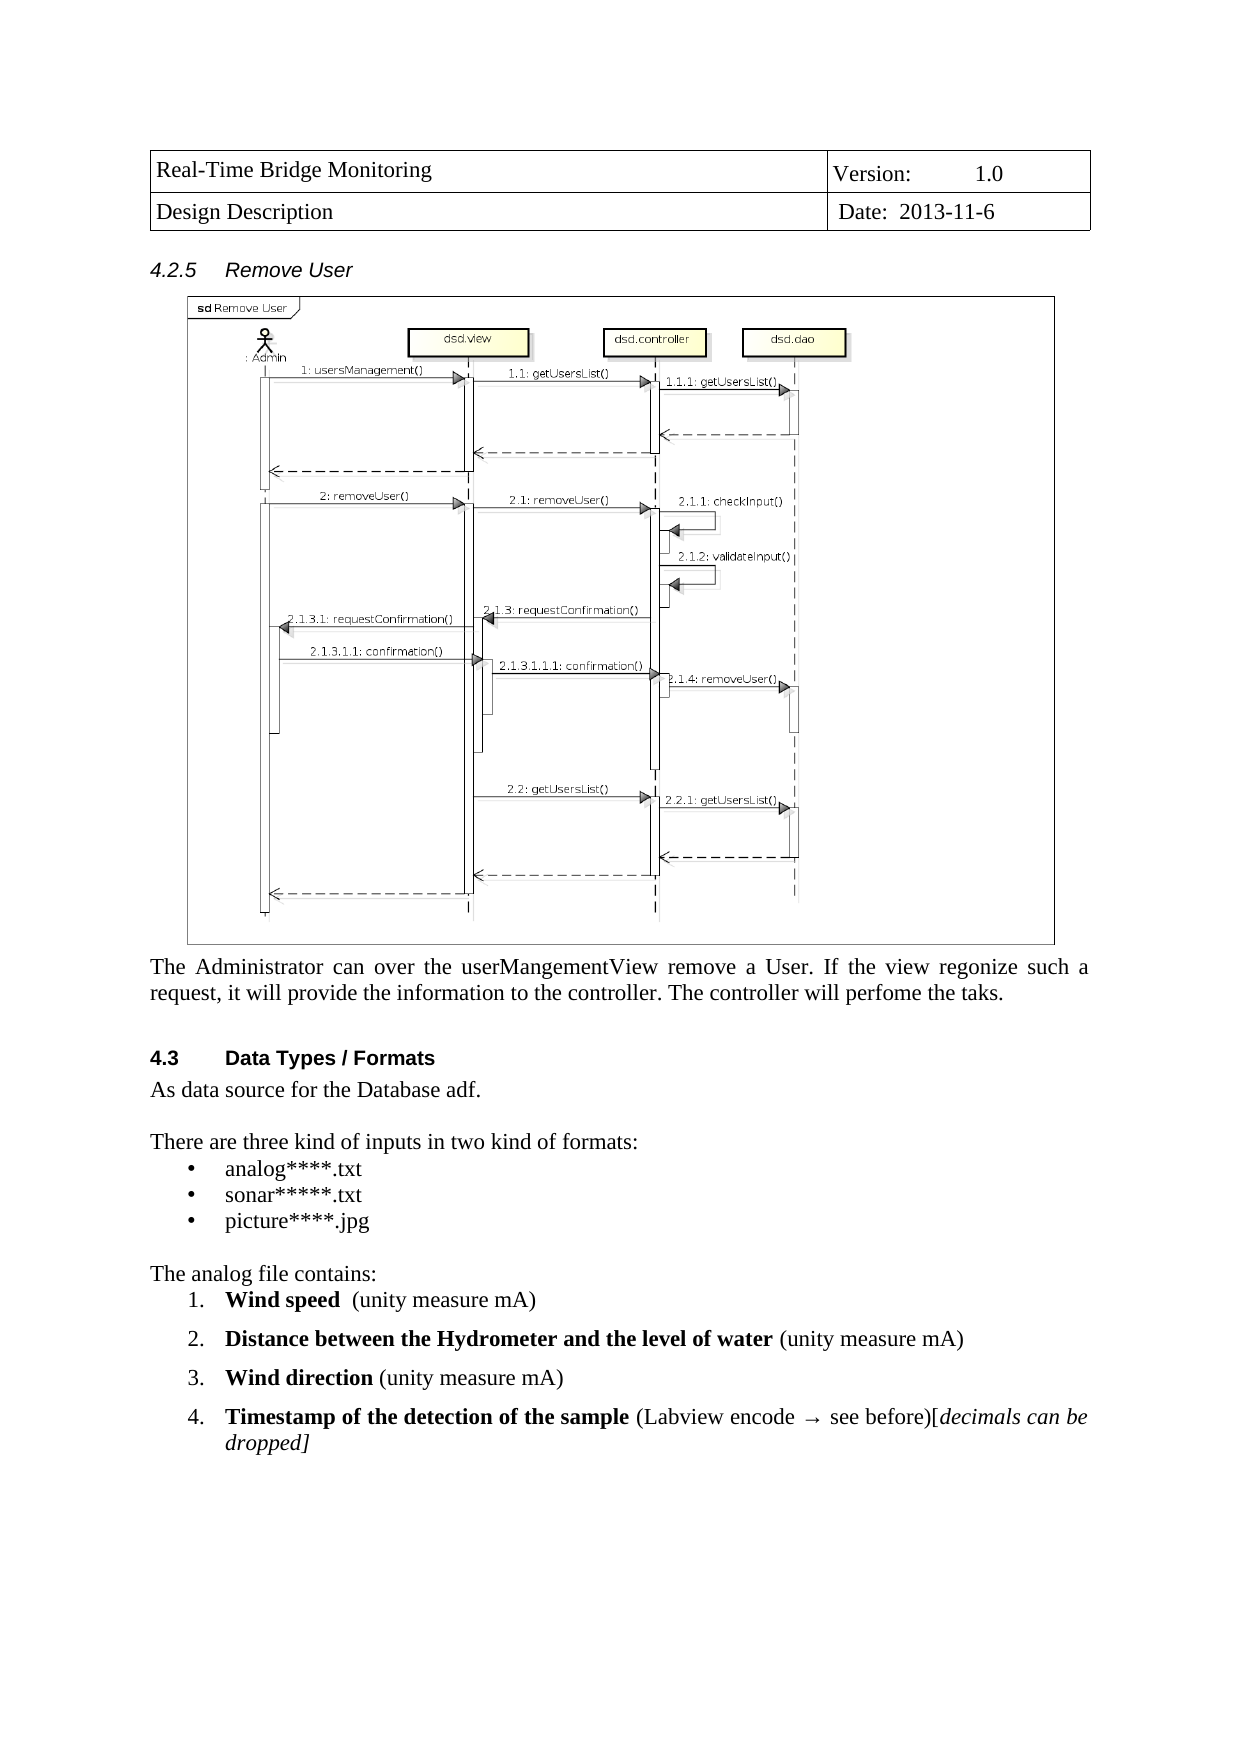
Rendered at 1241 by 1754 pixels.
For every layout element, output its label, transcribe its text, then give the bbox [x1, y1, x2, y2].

list analog****.txt [187, 1155, 1090, 1181]
list Timestamp of the detection of the sample (Labview encode → see before)[decimals can be dropped] [187, 1403, 1090, 1456]
text The analog file contains: [150, 1260, 1090, 1287]
subtitle Data Types / Formats [150, 1044, 1090, 1069]
subtitle Remove User [150, 256, 1090, 281]
text As data source for the Database adf. [150, 1076, 1090, 1102]
list Wind direction (unity measure mA) [187, 1364, 1090, 1391]
list sonar*****.txt [187, 1181, 1090, 1207]
text There are three kind of inputs in two kind of formats: [150, 1128, 1090, 1155]
list Distance between the Hydrometer and the level of water (unity measure mA) [187, 1325, 1090, 1352]
text The Administrator can over the userMangementView remove a User. If the view regonize such a request, it will provide the information to the controller. The controller will perfome the taks. [150, 288, 1090, 1006]
list Wind speed (unity measure mA) [187, 1287, 1090, 1313]
picture [178, 287, 1063, 953]
list picture****.jpg [187, 1207, 1090, 1234]
